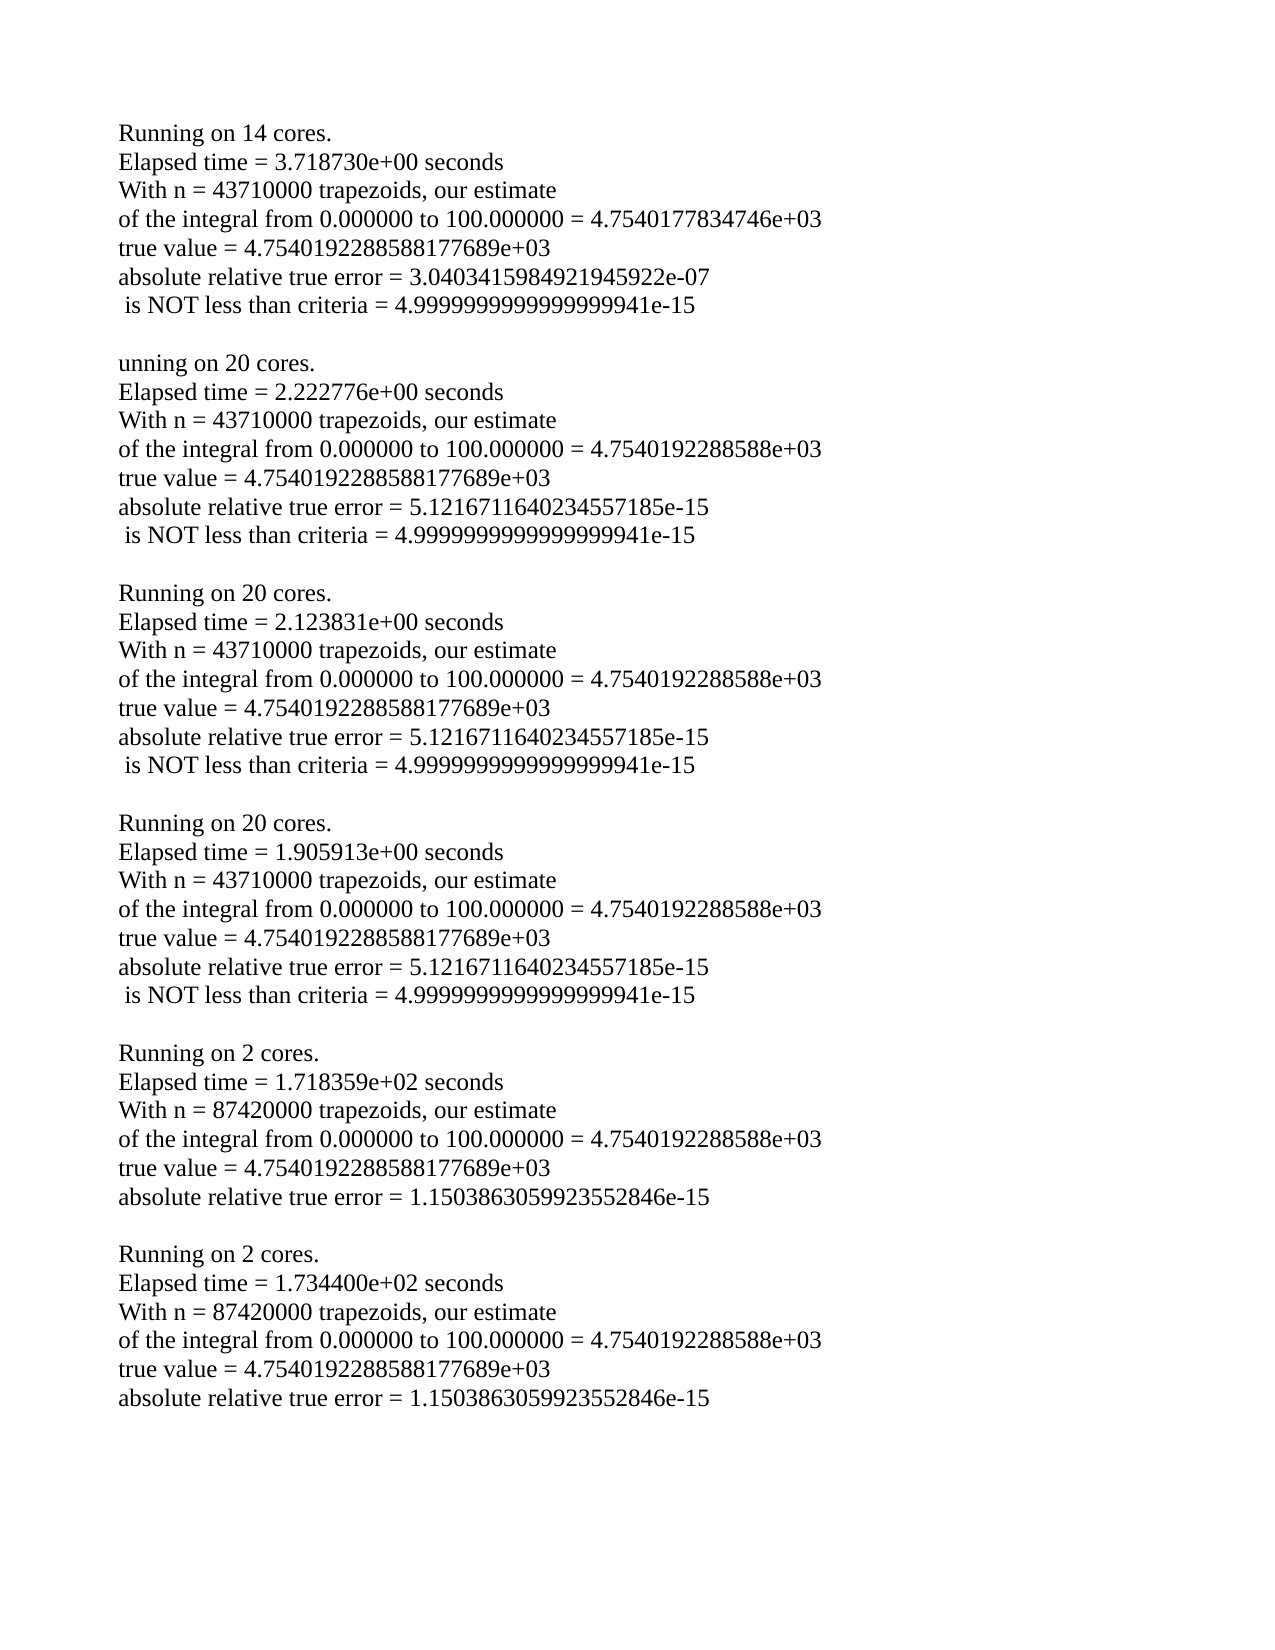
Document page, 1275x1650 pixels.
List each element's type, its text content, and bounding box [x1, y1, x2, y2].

text true value = 4.7540192288588177689e+03 [118, 233, 1157, 262]
text absolute relative true error = 3.0403415984921945922e-07 [118, 262, 1157, 291]
text of the integral from 0.000000 to 100.000000 = 4.7540192288588e+03 [118, 1124, 1157, 1153]
text Running on 2 cores. [118, 1038, 1157, 1067]
text is NOT less than criteria = 4.9999999999999999941e-15 [118, 291, 1157, 319]
text With n = 87420000 trapezoids, our estimate [118, 1096, 1157, 1124]
text of the integral from 0.000000 to 100.000000 = 4.7540177834746e+03 [118, 204, 1157, 233]
text true value = 4.7540192288588177689e+03 [118, 693, 1157, 722]
text of the integral from 0.000000 to 100.000000 = 4.7540192288588e+03 [118, 434, 1157, 463]
text Running on 20 cores. [118, 578, 1157, 607]
text Elapsed time = 1.734400e+02 seconds [118, 1268, 1157, 1297]
text Running on 20 cores. [118, 808, 1157, 837]
text Elapsed time = 1.718359e+02 seconds [118, 1067, 1157, 1096]
text is NOT less than criteria = 4.9999999999999999941e-15 [118, 981, 1157, 1009]
text true value = 4.7540192288588177689e+03 [118, 463, 1157, 492]
text With n = 43710000 trapezoids, our estimate [118, 636, 1157, 664]
text absolute relative true error = 1.1503863059923552846e-15 [118, 1182, 1157, 1211]
text Elapsed time = 2.123831e+00 seconds [118, 607, 1157, 636]
text of the integral from 0.000000 to 100.000000 = 4.7540192288588e+03 [118, 664, 1157, 693]
text of the integral from 0.000000 to 100.000000 = 4.7540192288588e+03 [118, 1326, 1157, 1354]
text Running on 14 cores. [118, 118, 1157, 147]
text absolute relative true error = 5.1216711640234557185e-15 [118, 952, 1157, 981]
text absolute relative true error = 5.1216711640234557185e-15 [118, 722, 1157, 751]
text of the integral from 0.000000 to 100.000000 = 4.7540192288588e+03 [118, 894, 1157, 923]
text is NOT less than criteria = 4.9999999999999999941e-15 [118, 521, 1157, 549]
text true value = 4.7540192288588177689e+03 [118, 1153, 1157, 1182]
text With n = 43710000 trapezoids, our estimate [118, 866, 1157, 894]
text true value = 4.7540192288588177689e+03 [118, 1354, 1157, 1383]
text With n = 43710000 trapezoids, our estimate [118, 176, 1157, 204]
text Elapsed time = 1.905913e+00 seconds [118, 837, 1157, 866]
text With n = 87420000 trapezoids, our estimate [118, 1297, 1157, 1326]
text true value = 4.7540192288588177689e+03 [118, 923, 1157, 952]
text absolute relative true error = 5.1216711640234557185e-15 [118, 492, 1157, 521]
text is NOT less than criteria = 4.9999999999999999941e-15 [118, 751, 1157, 779]
text Running on 2 cores. [118, 1239, 1157, 1268]
text absolute relative true error = 1.1503863059923552846e-15 [118, 1383, 1157, 1412]
text Elapsed time = 2.222776e+00 seconds [118, 377, 1157, 406]
text unning on 20 cores. [118, 348, 1157, 377]
text With n = 43710000 trapezoids, our estimate [118, 406, 1157, 434]
text Elapsed time = 3.718730e+00 seconds [118, 147, 1157, 176]
